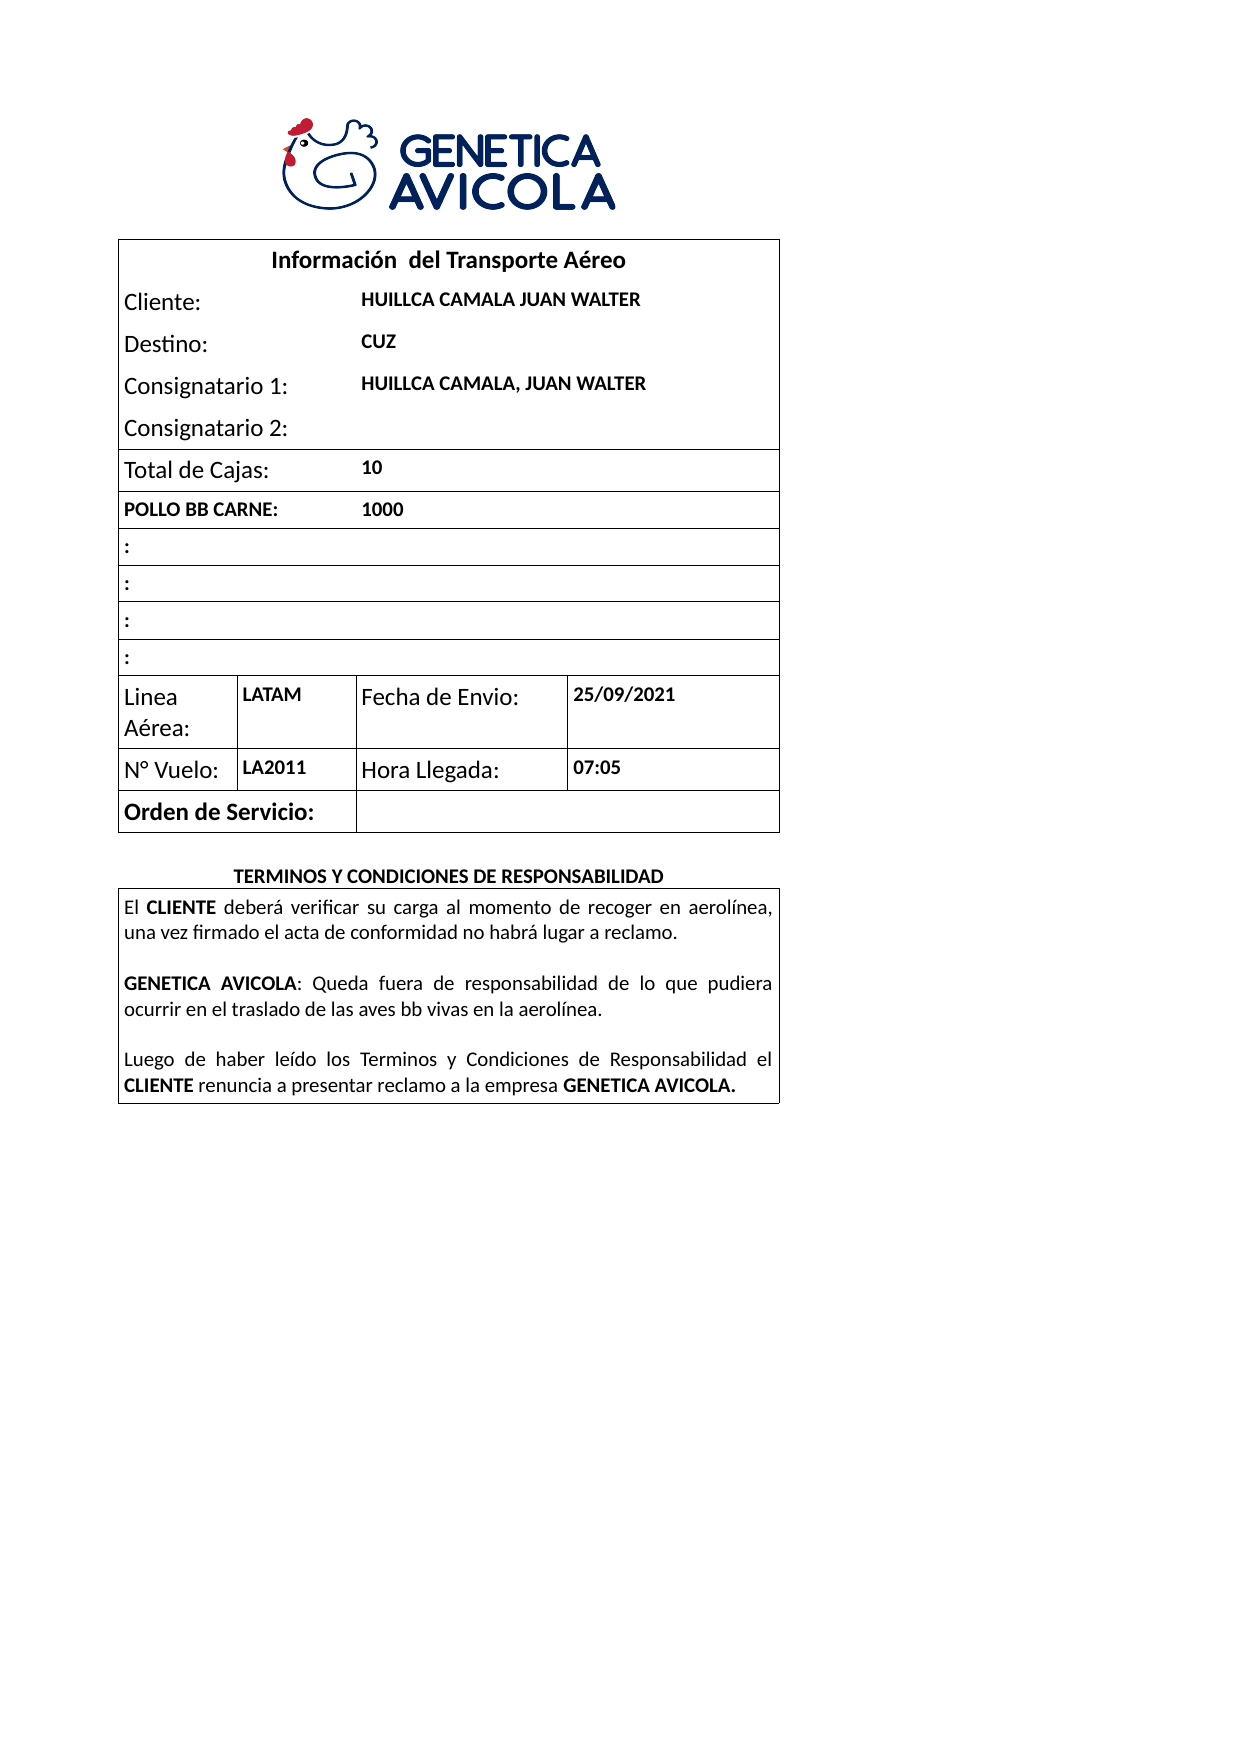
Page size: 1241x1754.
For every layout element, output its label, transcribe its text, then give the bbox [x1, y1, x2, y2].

table_cell [356, 602, 779, 638]
table_cell 10 [356, 450, 779, 491]
table_cell [356, 566, 779, 601]
table_cell 07:05 [568, 749, 779, 790]
table_cell N° Vuelo: [119, 749, 237, 790]
table_cell [356, 640, 779, 675]
table_cell Fecha de Envio: [357, 676, 567, 748]
table_cell El CLIENTE deberá verificar su carga al momento de recoger en aerolínea, una vez firmado el acta de conformidad no habrá lugar a reclamo. GENETICA AVICOLA: Queda fuera de responsabilidad de lo que pudiera ocurrir en el traslado de las aves bb vivas en la aerolínea. Luego de haber leído los Terminos y Condiciones de Responsabilidad el CLIENTE renuncia a presentar reclamo a la empresa GENETICA AVICOLA. [119, 889, 779, 1103]
table_cell [356, 529, 779, 564]
table_cell TERMINOS Y CONDICIONES DE RESPONSABILIDAD [118, 833, 779, 888]
table_cell Cliente: [119, 281, 356, 322]
table_cell Destino: [119, 323, 356, 364]
table_cell LA2011 [238, 749, 356, 790]
table_cell Orden de Servicio: [119, 791, 356, 832]
table_cell : [119, 602, 356, 638]
table_cell Total de Cajas: [119, 450, 356, 491]
table_cell HUILLCA CAMALA JUAN WALTER [356, 281, 779, 322]
table_cell LATAM [238, 676, 356, 748]
table_cell 25/09/2021 [568, 676, 779, 748]
table_cell Consignatario 2: [119, 406, 356, 448]
table_header Información del Transporte Aéreo [119, 240, 779, 281]
table_cell Consignatario 1: [119, 365, 356, 406]
table_cell Linea Aérea: [119, 676, 237, 748]
table_cell HUILLCA CAMALA, JUAN WALTER [356, 365, 779, 406]
table_cell [357, 791, 779, 832]
table_cell [356, 406, 779, 448]
picture [282, 118, 616, 210]
table_cell POLLO BB CARNE: [119, 492, 356, 527]
table_cell 1000 [356, 492, 779, 527]
table_cell : [119, 566, 356, 601]
table_cell Hora Llegada: [357, 749, 567, 790]
table_cell : [119, 529, 356, 564]
table_cell CUZ [356, 323, 779, 364]
table_cell : [119, 640, 356, 675]
